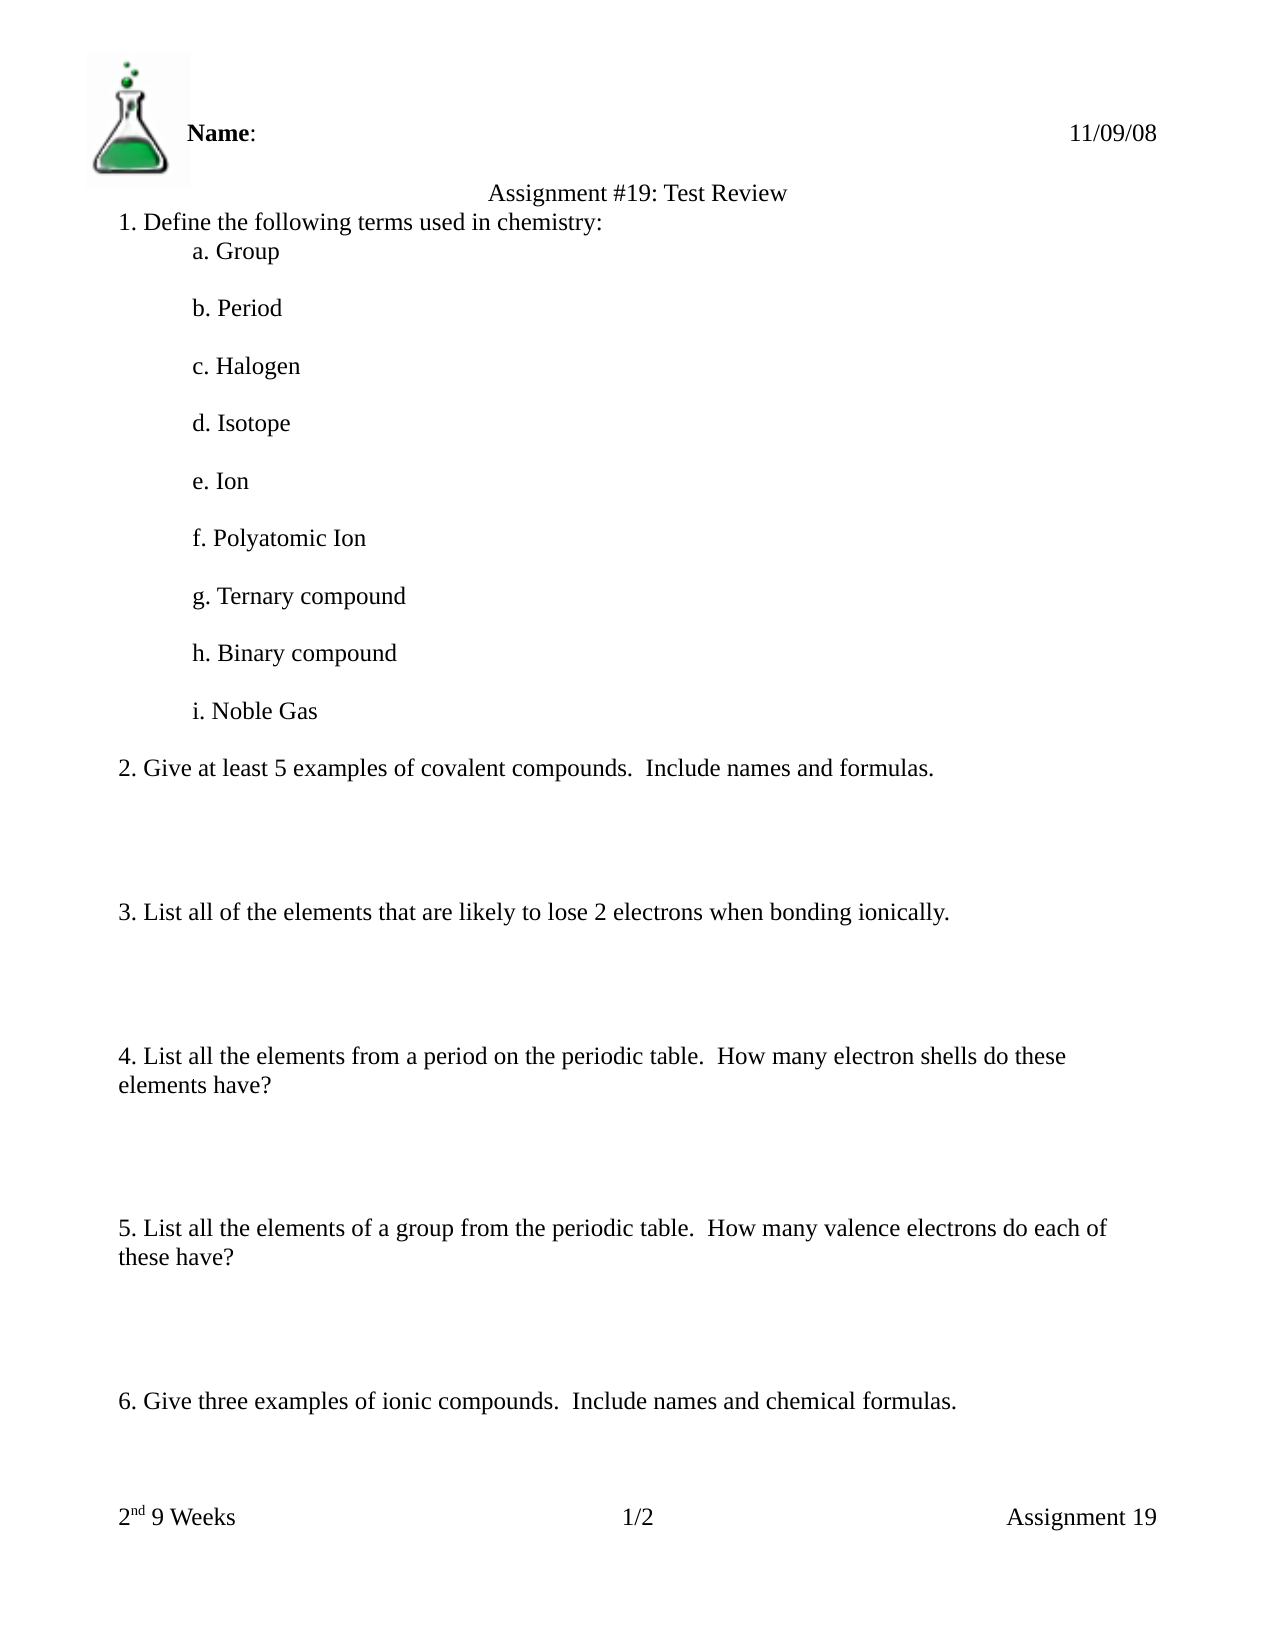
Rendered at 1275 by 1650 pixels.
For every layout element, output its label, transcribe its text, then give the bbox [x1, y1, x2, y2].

text 2. Give at least 5 examples of covalent compounds. Include names and formulas. [118, 753, 1157, 782]
text 5. List all the elements of a group from the periodic table. How many valence electrons do each of these have? [118, 1213, 1157, 1271]
text 3. List all of the elements that are likely to lose 2 electrons when bonding ionically. [118, 897, 1157, 926]
text a. Group [118, 236, 1157, 265]
text Assignment #19: Test Review [118, 178, 1157, 207]
text 6. Give three examples of ionic compounds. Include names and chemical formulas. [118, 1386, 1157, 1415]
text h. Binary compound [118, 638, 1157, 667]
picture [86, 53, 192, 189]
text g. Ternary compound [118, 581, 1157, 610]
text e. Ion [118, 466, 1157, 495]
text 1. Define the following terms used in chemistry: [118, 207, 1157, 236]
text i. Noble Gas [118, 696, 1157, 725]
text f. Polyatomic Ion [118, 523, 1157, 552]
text d. Isotope [118, 408, 1157, 437]
text b. Period [118, 293, 1157, 322]
text 4. List all the elements from a period on the periodic table. How many electron shells do these elements have? [118, 1041, 1157, 1098]
text c. Halogen [118, 351, 1157, 380]
